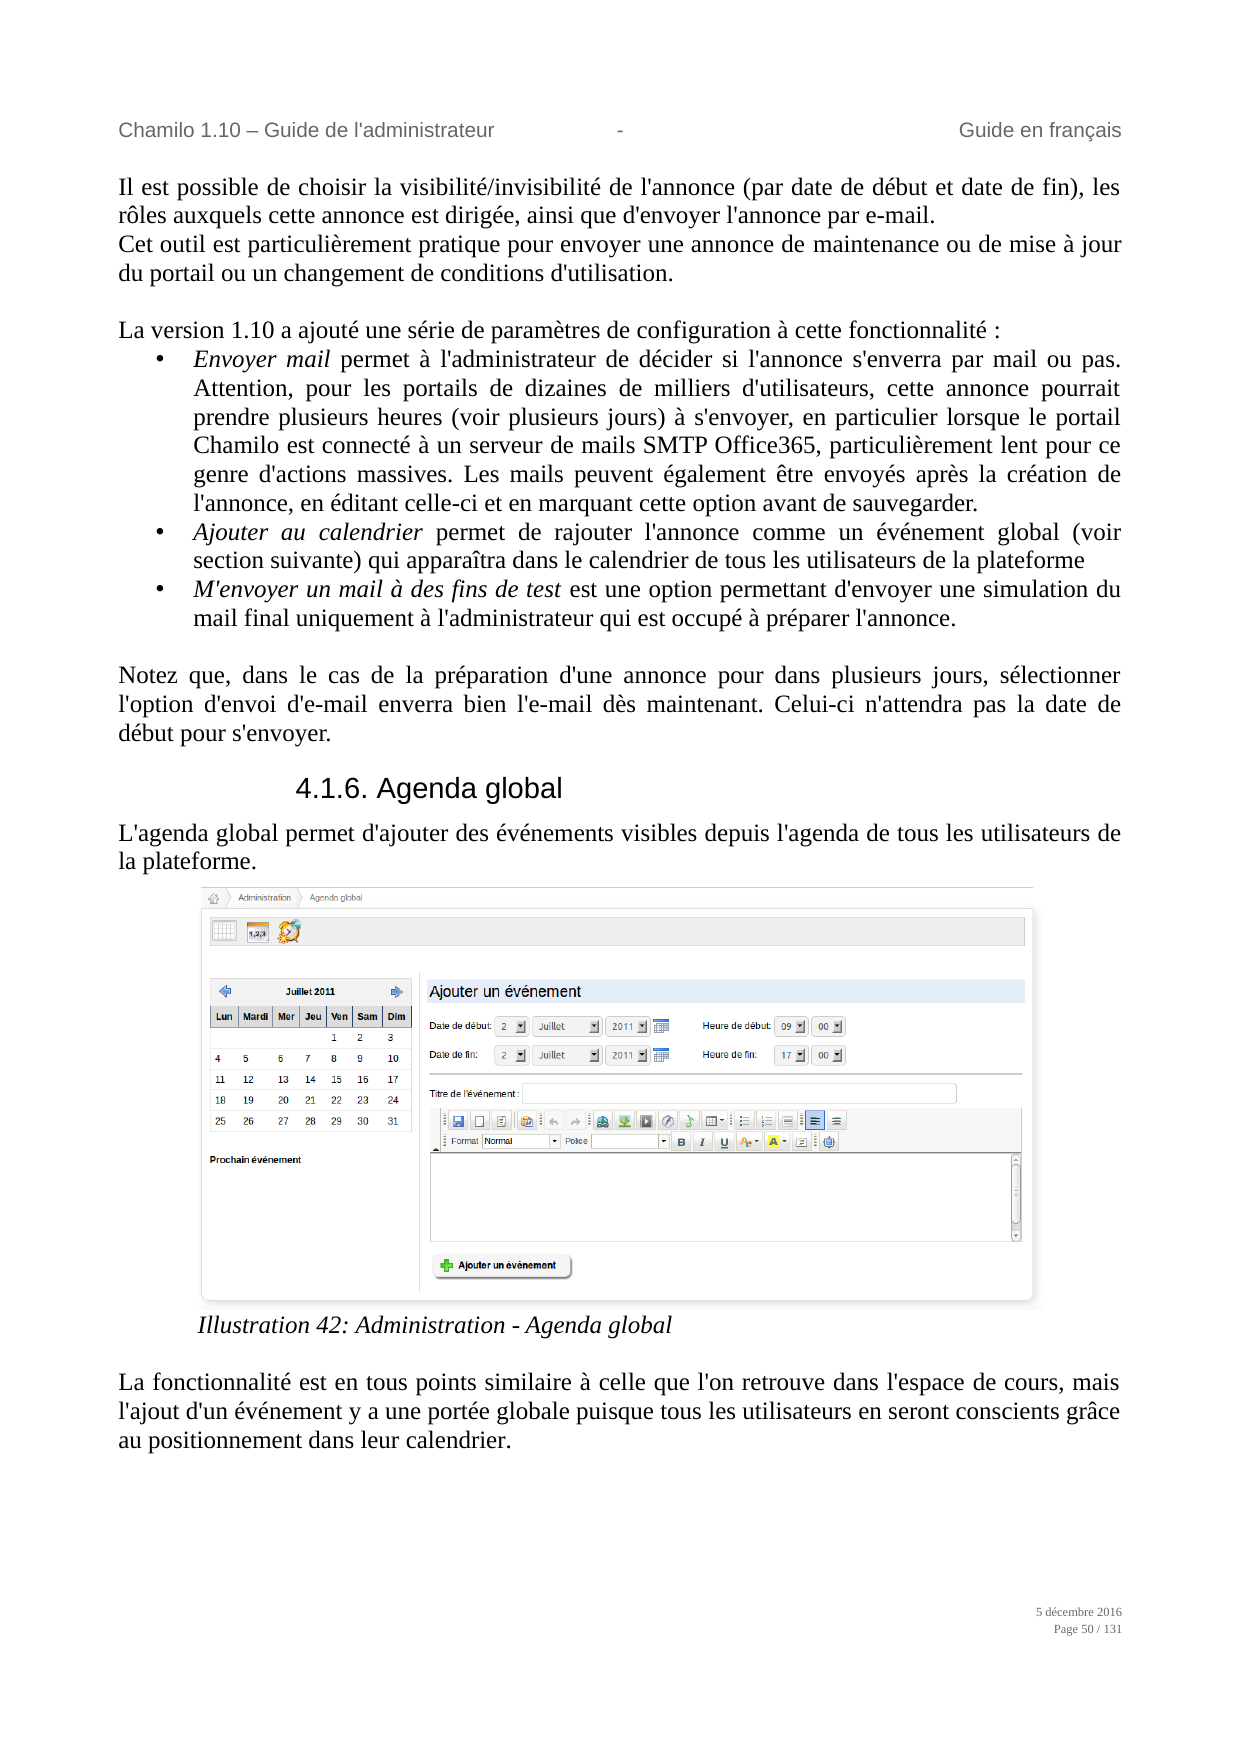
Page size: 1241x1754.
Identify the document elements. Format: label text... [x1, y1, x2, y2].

text L'agenda global permet d'ajouter des événements visibles depuis l'agenda de tous les utilisateurs de la plateforme. [118, 818, 1122, 875]
text La fonctionnalité est en tous points similaire à celle que l'on retrouve dans l'espace de cours, mais l'ajout d'un événement y a une portée globale puisque tous les utilisateurs en seront conscients grâce au positionnement dans leur calendrier. [118, 1367, 1122, 1454]
text Notez que, dans le cas de la préparation d'une annonce pour dans plusieurs jours, sélectionner l'option d'envoi d'e-mail enverra bien l'e-mail dès maintenant. Celui-ci n'attendra pas la date de début pour s'envoyer. [118, 660, 1122, 747]
text Cet outil est particulièrement pratique pour envoyer une annonce de maintenance ou de mise à jour du portail ou un changement de conditions d'utilisation. [118, 229, 1122, 287]
list M'envoyer un mail à des fins de test est une option permettant d'envoyer une simulation du mail final uniquement à l'administrateur qui est occupé à préparer l'annonce. [156, 574, 1122, 632]
picture [197, 887, 1043, 1310]
text La version 1.10 a ajouté une série de paramètres de configuration à cette fonctionnalité : [118, 315, 1122, 344]
list Ajouter au calendrier permet de rajouter l'annonce comme un événement global (voir section suivante) qui apparaîtra dans le calendrier de tous les utilisateurs de la plateforme [156, 517, 1122, 574]
list Envoyer mail permet à l'administrateur de décider si l'annonce s'enverra par mail ou pas. Attention, pour les portails de dizaines de milliers d'utilisateurs, cette annonce pourrait prendre plusieurs heures (voir plusieurs jours) à s'envoyer, en particulier lorsque le portail Chamilo est connecté à un serveur de mails SMTP Office365, particulièrement lent pour ce genre d'actions massives. Les mails peuvent également être envoyés après la création de l'annonce, en éditant celle-ci et en marquant cette option avant de sauvegarder. [156, 344, 1122, 517]
subtitle Agenda global [295, 772, 1122, 805]
text Illustration 42: Administration - Agenda global [197, 1310, 1043, 1339]
text Il est possible de choisir la visibilité/invisibilité de l'annonce (par date de début et date de fin), les rôles auxquels cette annonce est dirigée, ainsi que d'envoyer l'annonce par e-mail. [118, 172, 1122, 229]
